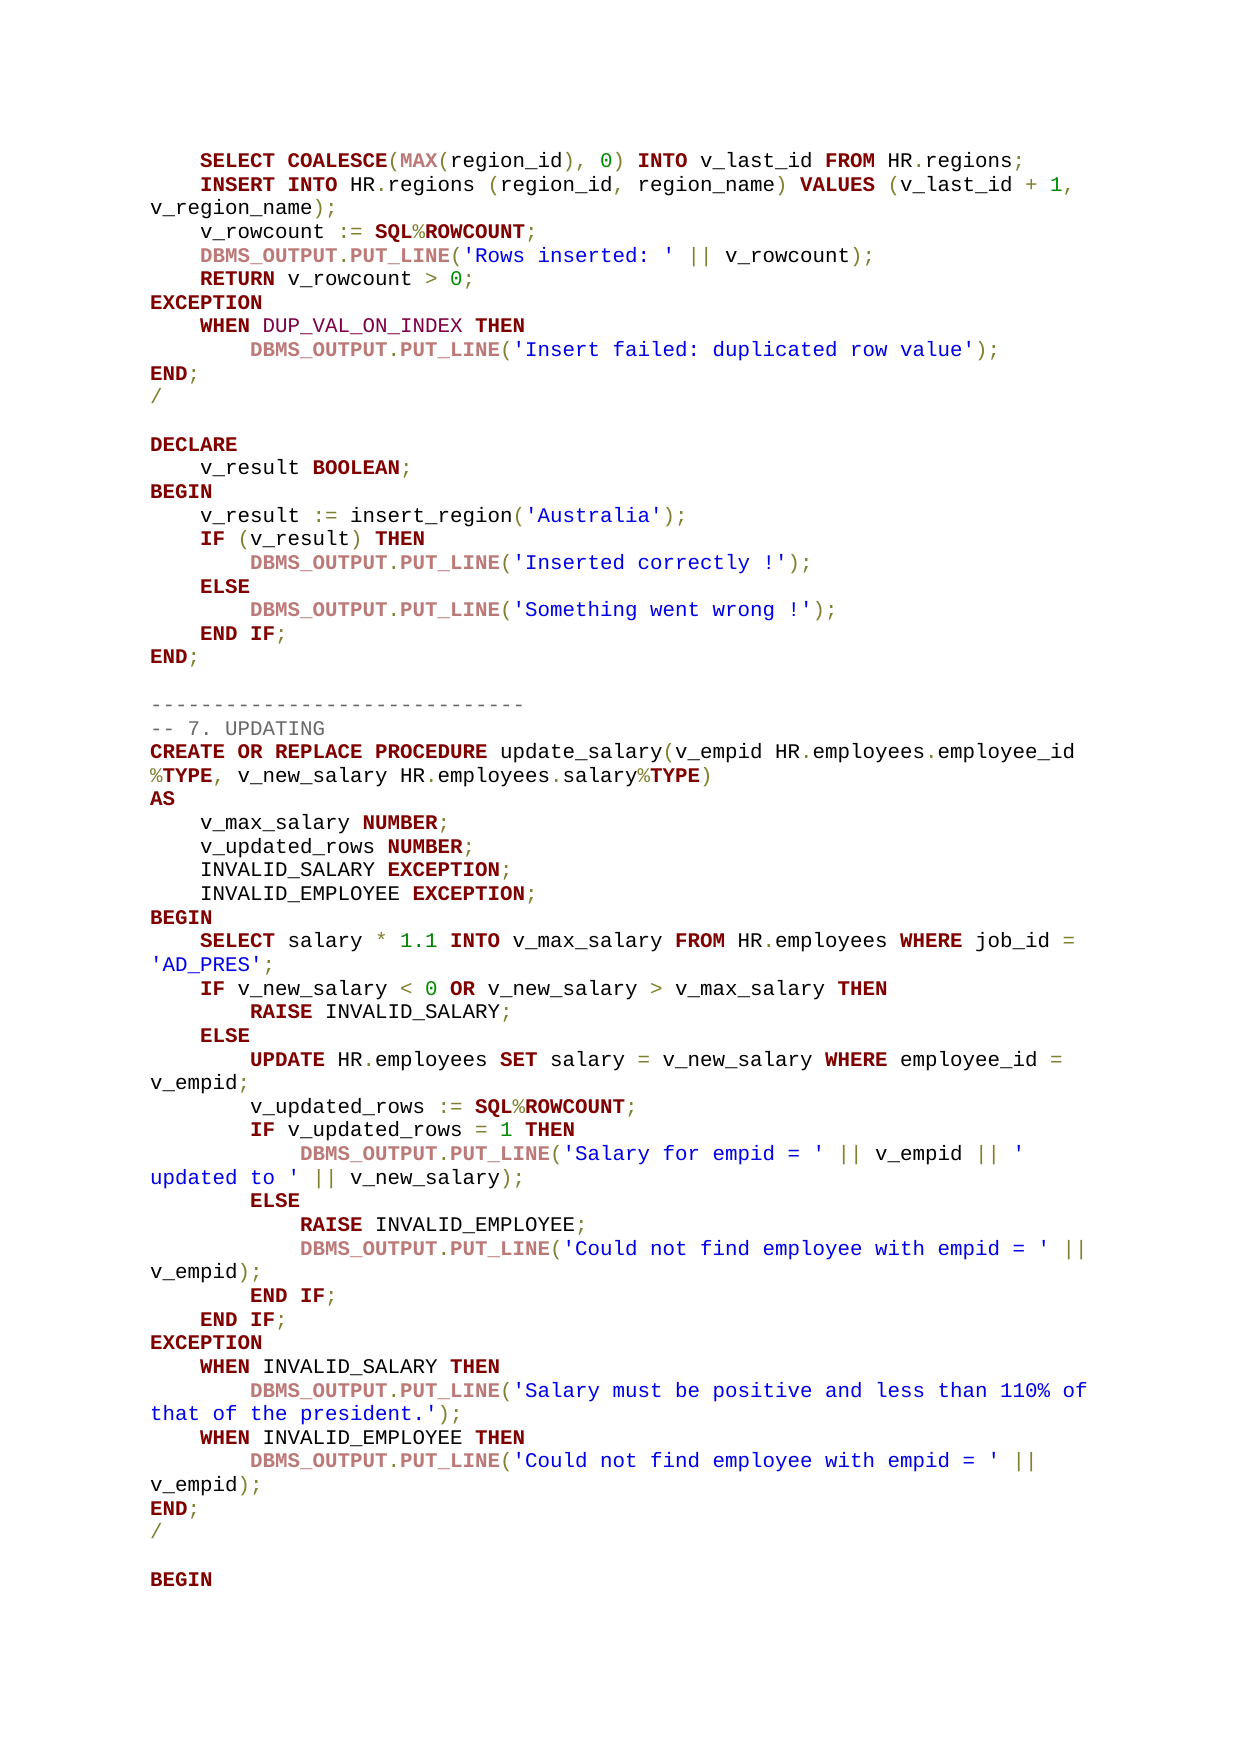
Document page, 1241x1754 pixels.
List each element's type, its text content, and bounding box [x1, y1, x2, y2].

text BEGIN [150, 907, 1090, 930]
text ELSE [150, 1190, 1090, 1214]
text EXCEPTION [150, 1332, 1090, 1356]
text DBMS_OUTPUT.PUT_LINE('Salary for empid = ' || v_empid || ' updated to ' || v_new_salary); [150, 1143, 1090, 1190]
text v_result BOOLEAN; [150, 457, 1090, 481]
text WHEN DUP_VAL_ON_INDEX THEN [150, 316, 1090, 339]
text IF (v_result) THEN [150, 528, 1090, 552]
text IF v_new_salary < 0 OR v_new_salary > v_max_salary THEN [150, 978, 1090, 1001]
text SELECT COALESCE(MAX(region_id), 0) INTO v_last_id FROM HR.regions; [150, 150, 1090, 174]
text AS [150, 788, 1090, 812]
text v_result := insert_region('Australia'); [150, 505, 1090, 528]
text DBMS_OUTPUT.PUT_LINE('Salary must be positive and less than 110% of that of the president.'); [150, 1379, 1090, 1427]
text SELECT salary * 1.1 INTO v_max_salary FROM HR.employees WHERE job_id = 'AD_PRES'; [150, 930, 1090, 978]
text DBMS_OUTPUT.PUT_LINE('Insert failed: duplicated row value'); [150, 339, 1090, 363]
text END; [150, 363, 1090, 386]
text INVALID_EMPLOYEE EXCEPTION; [150, 883, 1090, 907]
text RAISE INVALID_SALARY; [150, 1001, 1090, 1025]
text RETURN v_rowcount > 0; [150, 268, 1090, 292]
text INSERT INTO HR.regions (region_id, region_name) VALUES (v_last_id + 1, v_region_name); [150, 174, 1090, 221]
text DBMS_OUTPUT.PUT_LINE('Inserted correctly !'); [150, 552, 1090, 576]
text BEGIN [150, 1569, 1090, 1592]
text v_updated_rows NUMBER; [150, 836, 1090, 859]
text ELSE [150, 576, 1090, 599]
text EXCEPTION [150, 292, 1090, 316]
text IF v_updated_rows = 1 THEN [150, 1119, 1090, 1143]
text / [150, 386, 1090, 410]
text / [150, 1521, 1090, 1545]
text DBMS_OUTPUT.PUT_LINE('Could not find employee with empid = ' || v_empid); [150, 1451, 1090, 1498]
text BEGIN [150, 481, 1090, 505]
text WHEN INVALID_SALARY THEN [150, 1356, 1090, 1379]
text END; [150, 1498, 1090, 1521]
text v_max_salary NUMBER; [150, 812, 1090, 836]
text ELSE [150, 1025, 1090, 1048]
text INVALID_SALARY EXCEPTION; [150, 859, 1090, 883]
text END; [150, 647, 1090, 670]
text WHEN INVALID_EMPLOYEE THEN [150, 1427, 1090, 1451]
text DBMS_OUTPUT.PUT_LINE('Rows inserted: ' || v_rowcount); [150, 244, 1090, 268]
text END IF; [150, 1285, 1090, 1309]
text RAISE INVALID_EMPLOYEE; [150, 1214, 1090, 1238]
text ------------------------------ [150, 694, 1090, 717]
text DBMS_OUTPUT.PUT_LINE('Could not find employee with empid = ' || v_empid); [150, 1238, 1090, 1285]
text UPDATE HR.employees SET salary = v_new_salary WHERE employee_id = v_empid; [150, 1048, 1090, 1096]
text v_rowcount := SQL%ROWCOUNT; [150, 221, 1090, 244]
text -- 7. UPDATING [150, 717, 1090, 741]
text DBMS_OUTPUT.PUT_LINE('Something went wrong !'); [150, 599, 1090, 623]
text DECLARE [150, 434, 1090, 457]
text END IF; [150, 1309, 1090, 1332]
text CREATE OR REPLACE PROCEDURE update_salary(v_empid HR.employees.employee_id%TYPE, v_new_salary HR.employees.salary%TYPE) [150, 741, 1090, 788]
text END IF; [150, 623, 1090, 647]
text v_updated_rows := SQL%ROWCOUNT; [150, 1096, 1090, 1119]
